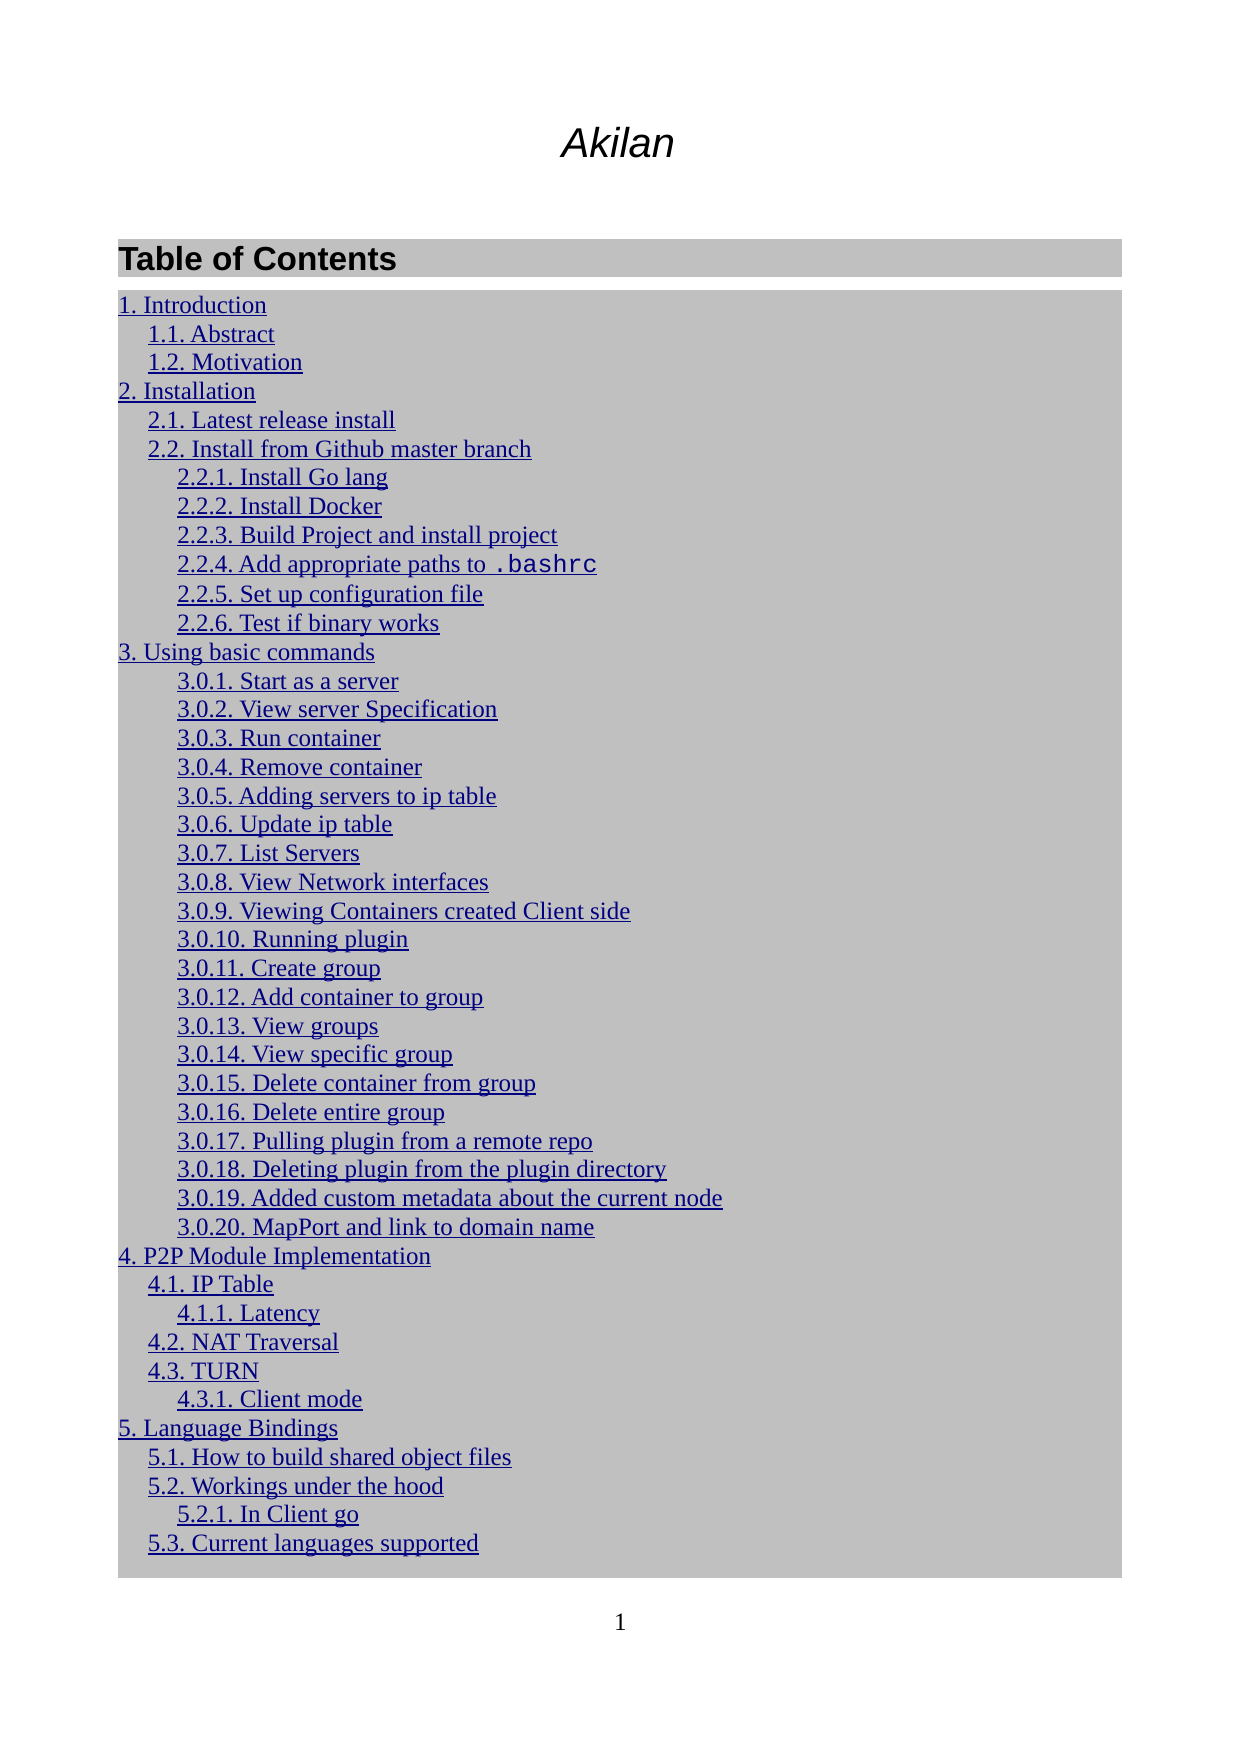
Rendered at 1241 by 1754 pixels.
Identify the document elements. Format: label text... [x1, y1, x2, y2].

text 3.0.17. Pulling plugin from a remote repo [177, 1126, 1122, 1154]
text 4.3.1. Client mode [177, 1384, 1122, 1413]
text 5. Language Bindings [118, 1413, 1122, 1442]
text 1. Introduction [118, 290, 1122, 319]
text 4.2. NAT Traversal [148, 1327, 1122, 1356]
text 3.0.2. View server Specification [177, 694, 1122, 723]
text 3.0.1. Start as a server [177, 666, 1122, 694]
text 4.1.1. Latency [177, 1298, 1122, 1327]
text 3.0.4. Remove container [177, 752, 1122, 781]
text 3.0.3. Run container [177, 723, 1122, 752]
text 2.2.5. Set up configuration file [177, 579, 1122, 608]
text 1.1. Abstract [148, 319, 1122, 347]
subtitle Table of Contents [118, 239, 1122, 277]
text 2.2.6. Test if binary works [177, 608, 1122, 637]
text 3.0.8. View Network interfaces [177, 867, 1122, 896]
text 2.2.4. Add appropriate paths to .bashrc [177, 549, 1122, 579]
text 3.0.7. List Servers [177, 838, 1122, 867]
text 3.0.15. Delete container from group [177, 1068, 1122, 1097]
text 3.0.6. Update ip table [177, 809, 1122, 838]
text 2.1. Latest release install [148, 405, 1122, 434]
text 5.3. Current languages supported [148, 1528, 1122, 1557]
text 3.0.18. Deleting plugin from the plugin directory [177, 1154, 1122, 1183]
text 3.0.16. Delete entire group [177, 1097, 1122, 1126]
text 5.2.1. In Client go [177, 1499, 1122, 1528]
text 3.0.19. Added custom metadata about the current node [177, 1183, 1122, 1212]
text 3.0.12. Add container to group [177, 982, 1122, 1011]
text 3.0.13. View groups [177, 1011, 1122, 1039]
text 4.3. TURN [148, 1356, 1122, 1384]
text 4. P2P Module Implementation [118, 1241, 1122, 1269]
text 3. Using basic commands [118, 637, 1122, 666]
text 4.1. IP Table [148, 1269, 1122, 1298]
text 5.2. Workings under the hood [148, 1471, 1122, 1499]
text 3.0.20. MapPort and link to domain name [177, 1212, 1122, 1241]
text 3.0.11. Create group [177, 953, 1122, 982]
text 3.0.9. Viewing Containers created Client side [177, 896, 1122, 924]
text 2. Installation [118, 376, 1122, 405]
text 1.2. Motivation [148, 347, 1122, 376]
text 3.0.14. View specific group [177, 1039, 1122, 1068]
text 2.2.1. Install Go lang [177, 462, 1122, 491]
text 2.2.2. Install Docker [177, 491, 1122, 520]
subtitle Akilan [118, 118, 1122, 166]
text 3.0.5. Adding servers to ip table [177, 781, 1122, 809]
text 5.1. How to build shared object files [148, 1442, 1122, 1471]
text 2.2. Install from Github master branch [148, 434, 1122, 462]
text 2.2.3. Build Project and install project [177, 520, 1122, 549]
text 3.0.10. Running plugin [177, 924, 1122, 953]
